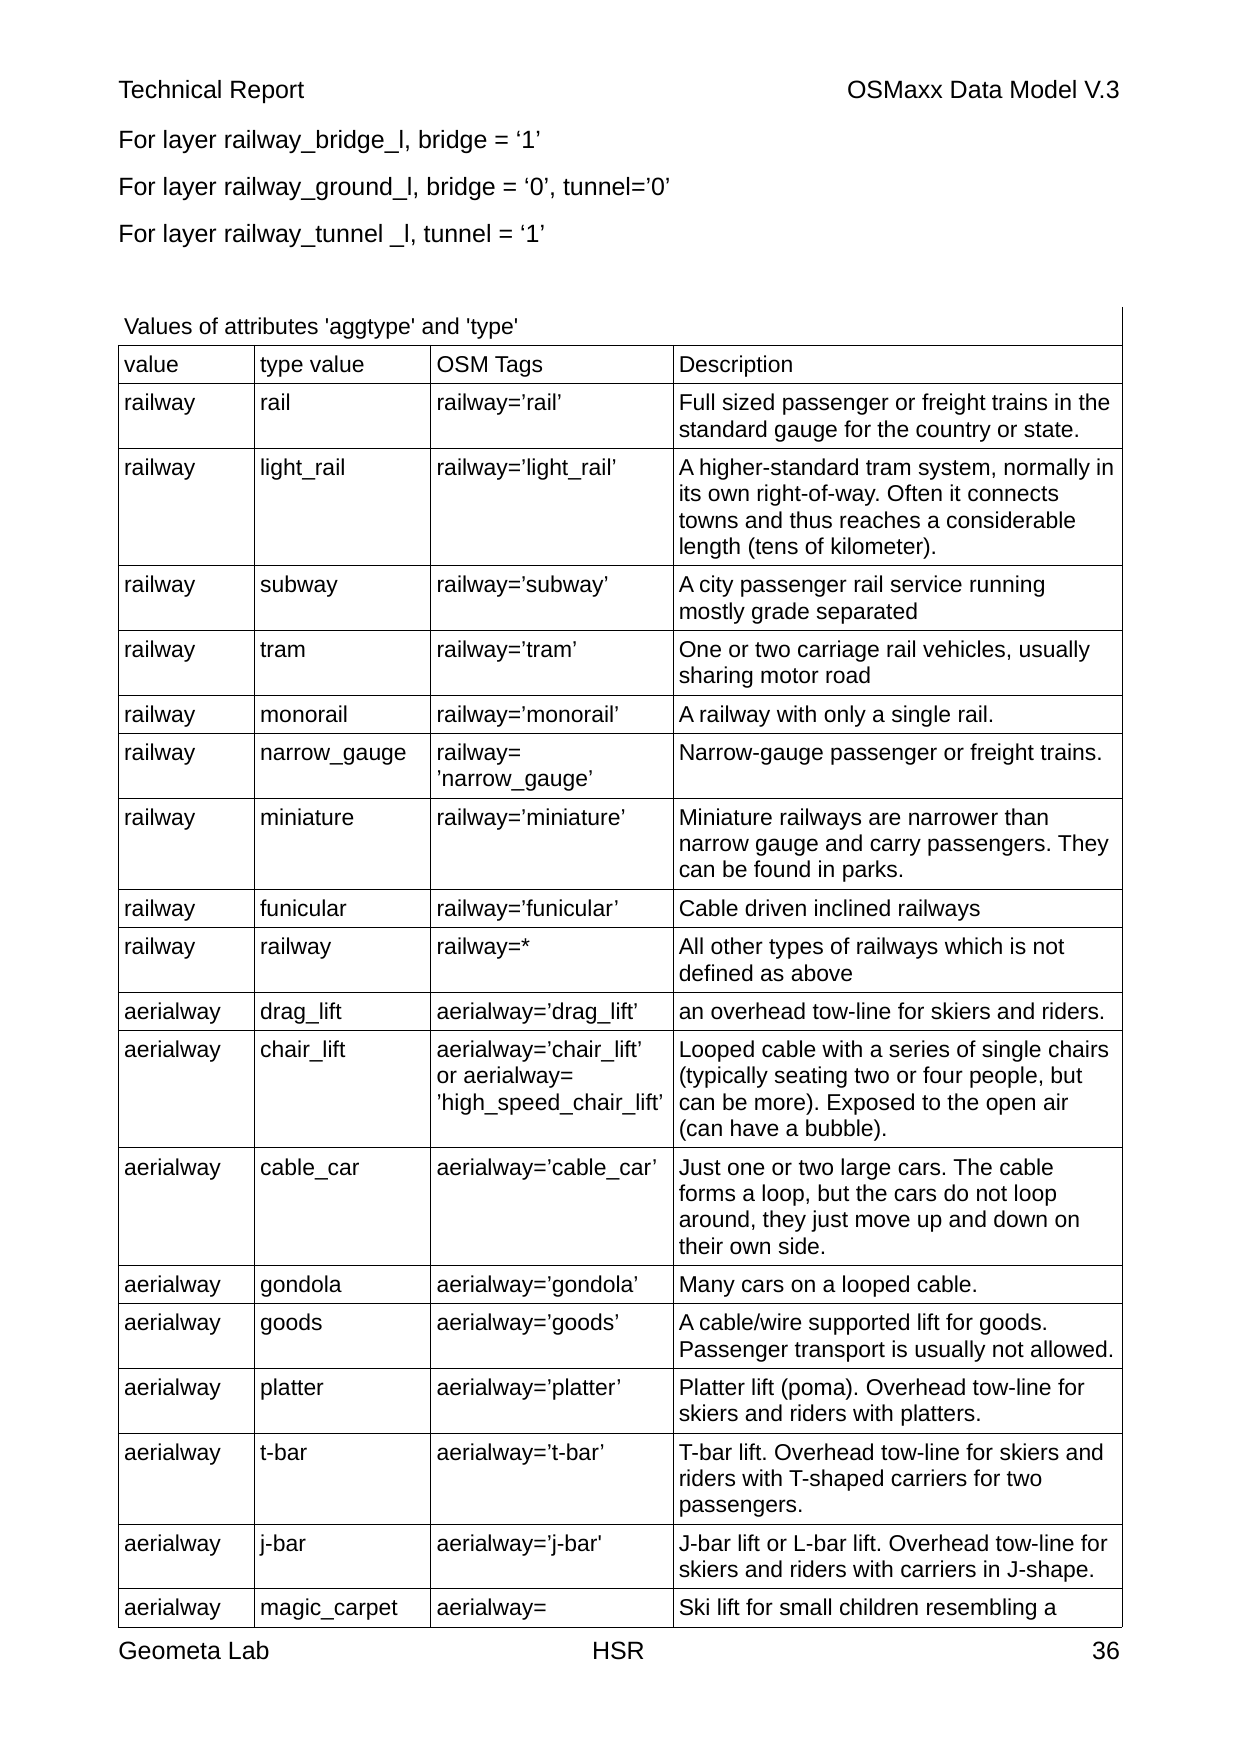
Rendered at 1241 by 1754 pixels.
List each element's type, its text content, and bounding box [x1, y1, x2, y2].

table_cell railway=’light_rail’ [431, 449, 673, 565]
table_cell J-bar lift or L-bar lift. Overhead tow-line for skiers and riders with carriers in J-shape. [674, 1525, 1122, 1588]
table_cell railway [255, 928, 430, 992]
table_cell aerialway [119, 1304, 254, 1368]
table_cell aerialway=’cable_car’ [431, 1148, 673, 1265]
table_cell A railway with only a single rail. [674, 696, 1122, 733]
table_cell OSM Tags [431, 346, 673, 383]
table_cell rail [255, 384, 430, 448]
table_cell railway [119, 928, 254, 992]
table_cell drag_lift [255, 993, 430, 1030]
table_cell aerialway [119, 1266, 254, 1303]
table_cell goods [255, 1304, 430, 1368]
table_cell Miniature railways are narrower than narrow gauge and carry passengers. They can be found in parks. [674, 799, 1122, 888]
table_cell Platter lift (poma). Overhead tow-line for skiers and riders with platters. [674, 1369, 1122, 1432]
table_cell railway=’rail’ [431, 384, 673, 448]
table_cell aerialway= [431, 1589, 673, 1626]
table_cell light_rail [255, 449, 430, 565]
table_cell value [119, 346, 254, 383]
table_cell j-bar [255, 1525, 430, 1588]
table_cell railway [119, 734, 254, 797]
table_cell railway=’tram’ [431, 631, 673, 694]
table_cell funicular [255, 890, 430, 927]
table_cell an overhead tow-line for skiers and riders. [674, 993, 1122, 1030]
table_cell railway [119, 799, 254, 888]
table_cell aerialway=’chair_lift’ or aerialway= ’high_speed_chair_lift’ [431, 1031, 673, 1147]
table_cell railway [119, 566, 254, 630]
table_cell aerialway=’goods’ [431, 1304, 673, 1368]
table_cell T-bar lift. Overhead tow-line for skiers and riders with T-shaped carriers for two passengers. [674, 1434, 1122, 1523]
table_cell All other types of railways which is not defined as above [674, 928, 1122, 992]
table_cell aerialway=’platter’ [431, 1369, 673, 1432]
table_cell Description [674, 346, 1122, 383]
table_cell railway=* [431, 928, 673, 992]
table_cell aerialway [119, 1434, 254, 1523]
table_cell railway [119, 631, 254, 694]
table_cell railway [119, 449, 254, 565]
table_cell aerialway [119, 1525, 254, 1588]
table_cell A cable/wire supported lift for goods. Passenger transport is usually not allowed. [674, 1304, 1122, 1368]
table_cell One or two carriage rail vehicles, usually sharing motor road [674, 631, 1122, 694]
table_cell railway [119, 890, 254, 927]
table_cell Looped cable with a series of single chairs (typically seating two or four people, but can be more). Exposed to the open air (can have a bubble). [674, 1031, 1122, 1147]
table_cell aerialway [119, 1589, 254, 1626]
table_cell aerialway [119, 1031, 254, 1147]
table_cell Many cars on a looped cable. [674, 1266, 1122, 1303]
table_cell tram [255, 631, 430, 694]
table_cell narrow_gauge [255, 734, 430, 797]
table_cell Full sized passenger or freight trains in the standard gauge for the country or state. [674, 384, 1122, 448]
table_cell aerialway [119, 1148, 254, 1265]
table_cell A higher-standard tram system, normally in its own right-of-way. Often it connects towns and thus reaches a considerable length (tens of kilometer). [674, 449, 1122, 565]
table_cell A city passenger rail service running mostly grade separated [674, 566, 1122, 630]
table_cell railway [119, 696, 254, 733]
text For layer railway_bridge_l, bridge = ‘1’ [118, 118, 1122, 153]
table_cell railway [119, 384, 254, 448]
table_cell Cable driven inclined railways [674, 890, 1122, 927]
table_cell aerialway [119, 993, 254, 1030]
text For layer railway_ground_l, bridge = ‘0’, tunnel=’0’ [118, 165, 1122, 201]
table_cell cable_car [255, 1148, 430, 1265]
table_cell Just one or two large cars. The cable forms a loop, but the cars do not loop around, they just move up and down on their own side. [674, 1148, 1122, 1265]
table_cell t-bar [255, 1434, 430, 1523]
table_cell Narrow-gauge passenger or freight trains. [674, 734, 1122, 797]
table_cell monorail [255, 696, 430, 733]
table_header Values of attributes 'aggtype' and 'type' [118, 307, 1122, 345]
table_cell aerialway=’drag_lift’ [431, 993, 673, 1030]
table_cell chair_lift [255, 1031, 430, 1147]
table_cell railway=’funicular’ [431, 890, 673, 927]
table_cell gondola [255, 1266, 430, 1303]
table_cell type value [255, 346, 430, 383]
table_cell magic_carpet [255, 1589, 430, 1626]
table_cell platter [255, 1369, 430, 1432]
text For layer railway_tunnel _l, tunnel = ‘1’ [118, 212, 1122, 248]
table_cell Ski lift for small children resembling a [674, 1589, 1122, 1626]
table_cell railway=’subway’ [431, 566, 673, 630]
table_cell railway=’miniature’ [431, 799, 673, 888]
table_cell miniature [255, 799, 430, 888]
table_cell subway [255, 566, 430, 630]
table_cell aerialway=’j-bar' [431, 1525, 673, 1588]
table_cell railway= ’narrow_gauge’ [431, 734, 673, 797]
table_cell aerialway=’gondola’ [431, 1266, 673, 1303]
table_cell railway=’monorail’ [431, 696, 673, 733]
table_cell aerialway=’t-bar’ [431, 1434, 673, 1523]
table_cell aerialway [119, 1369, 254, 1432]
